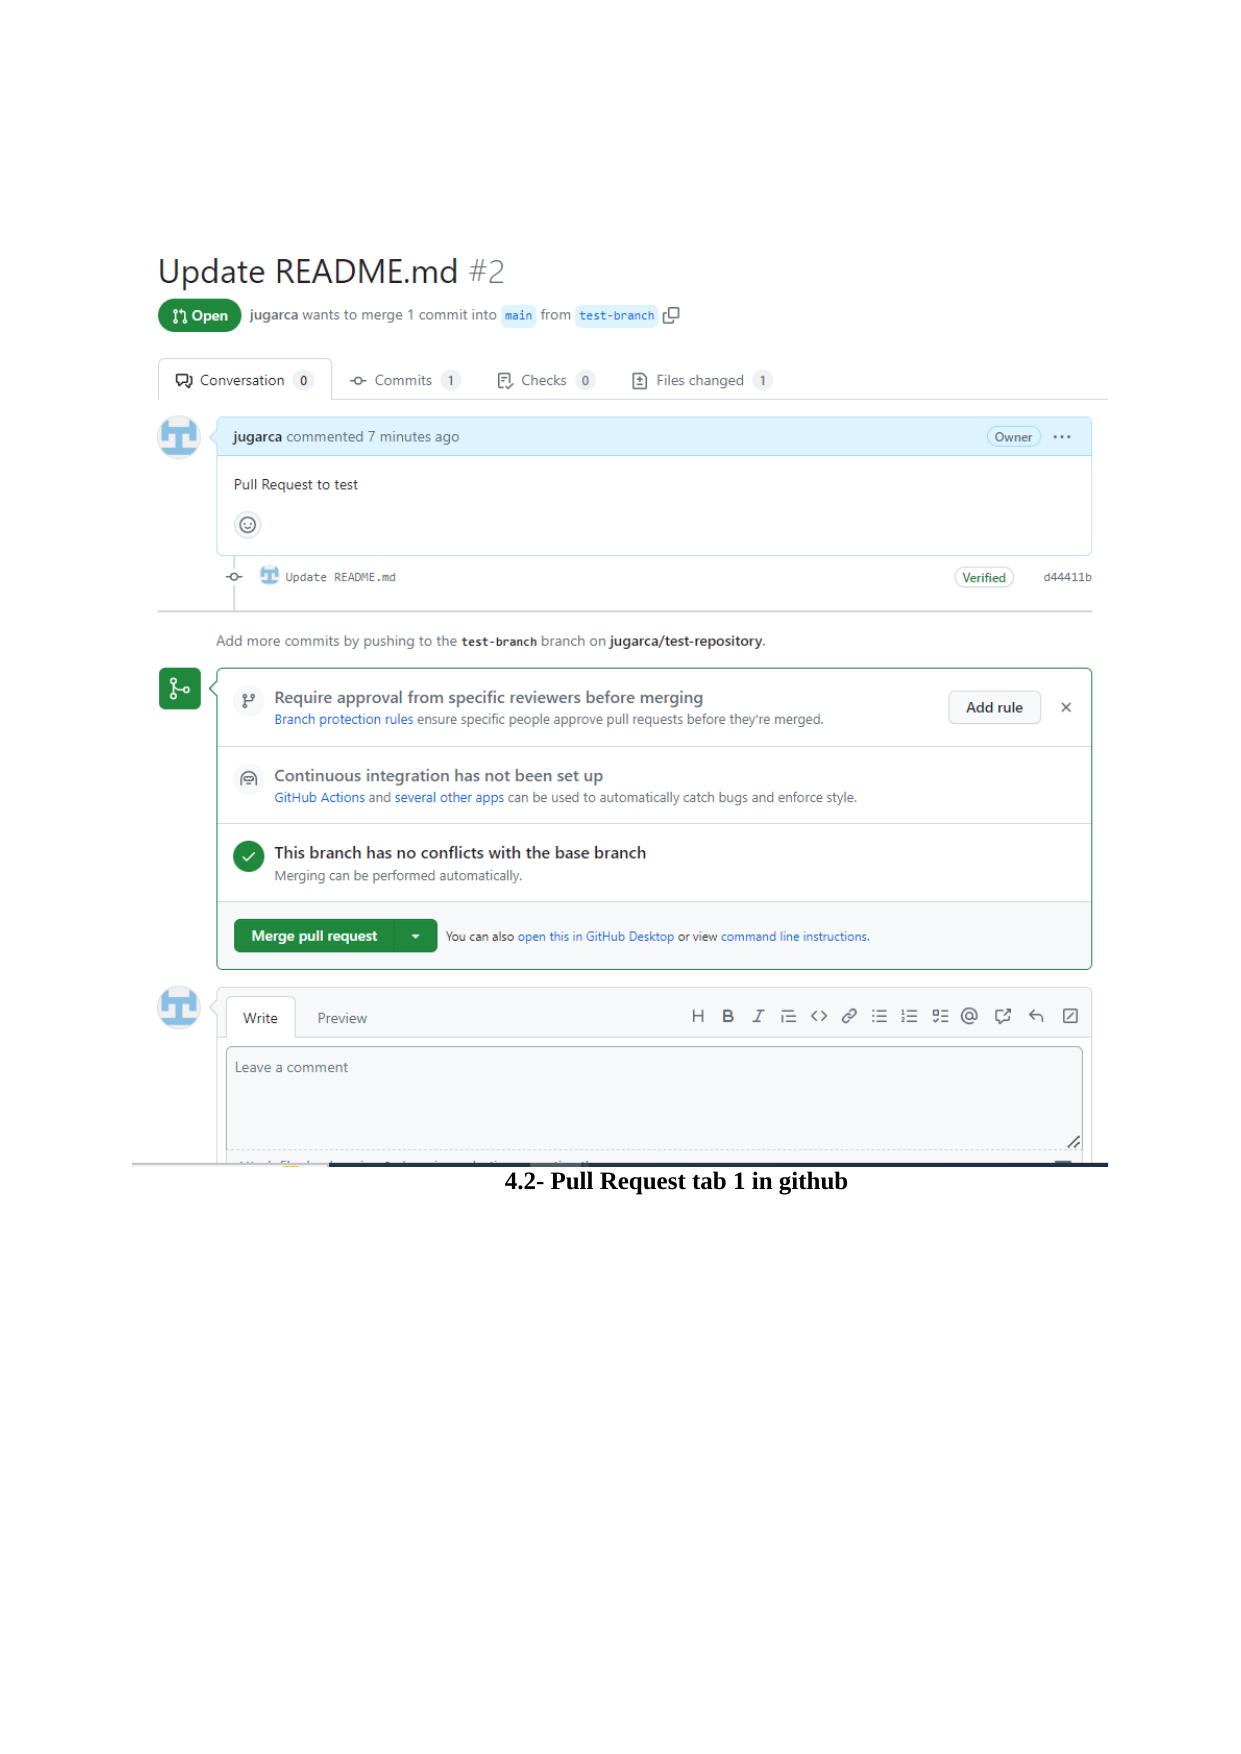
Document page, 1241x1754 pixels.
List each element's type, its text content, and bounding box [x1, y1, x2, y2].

list 4.2- Pull Request tab 1 in github [193, 233, 1122, 1195]
picture [132, 233, 1109, 1167]
